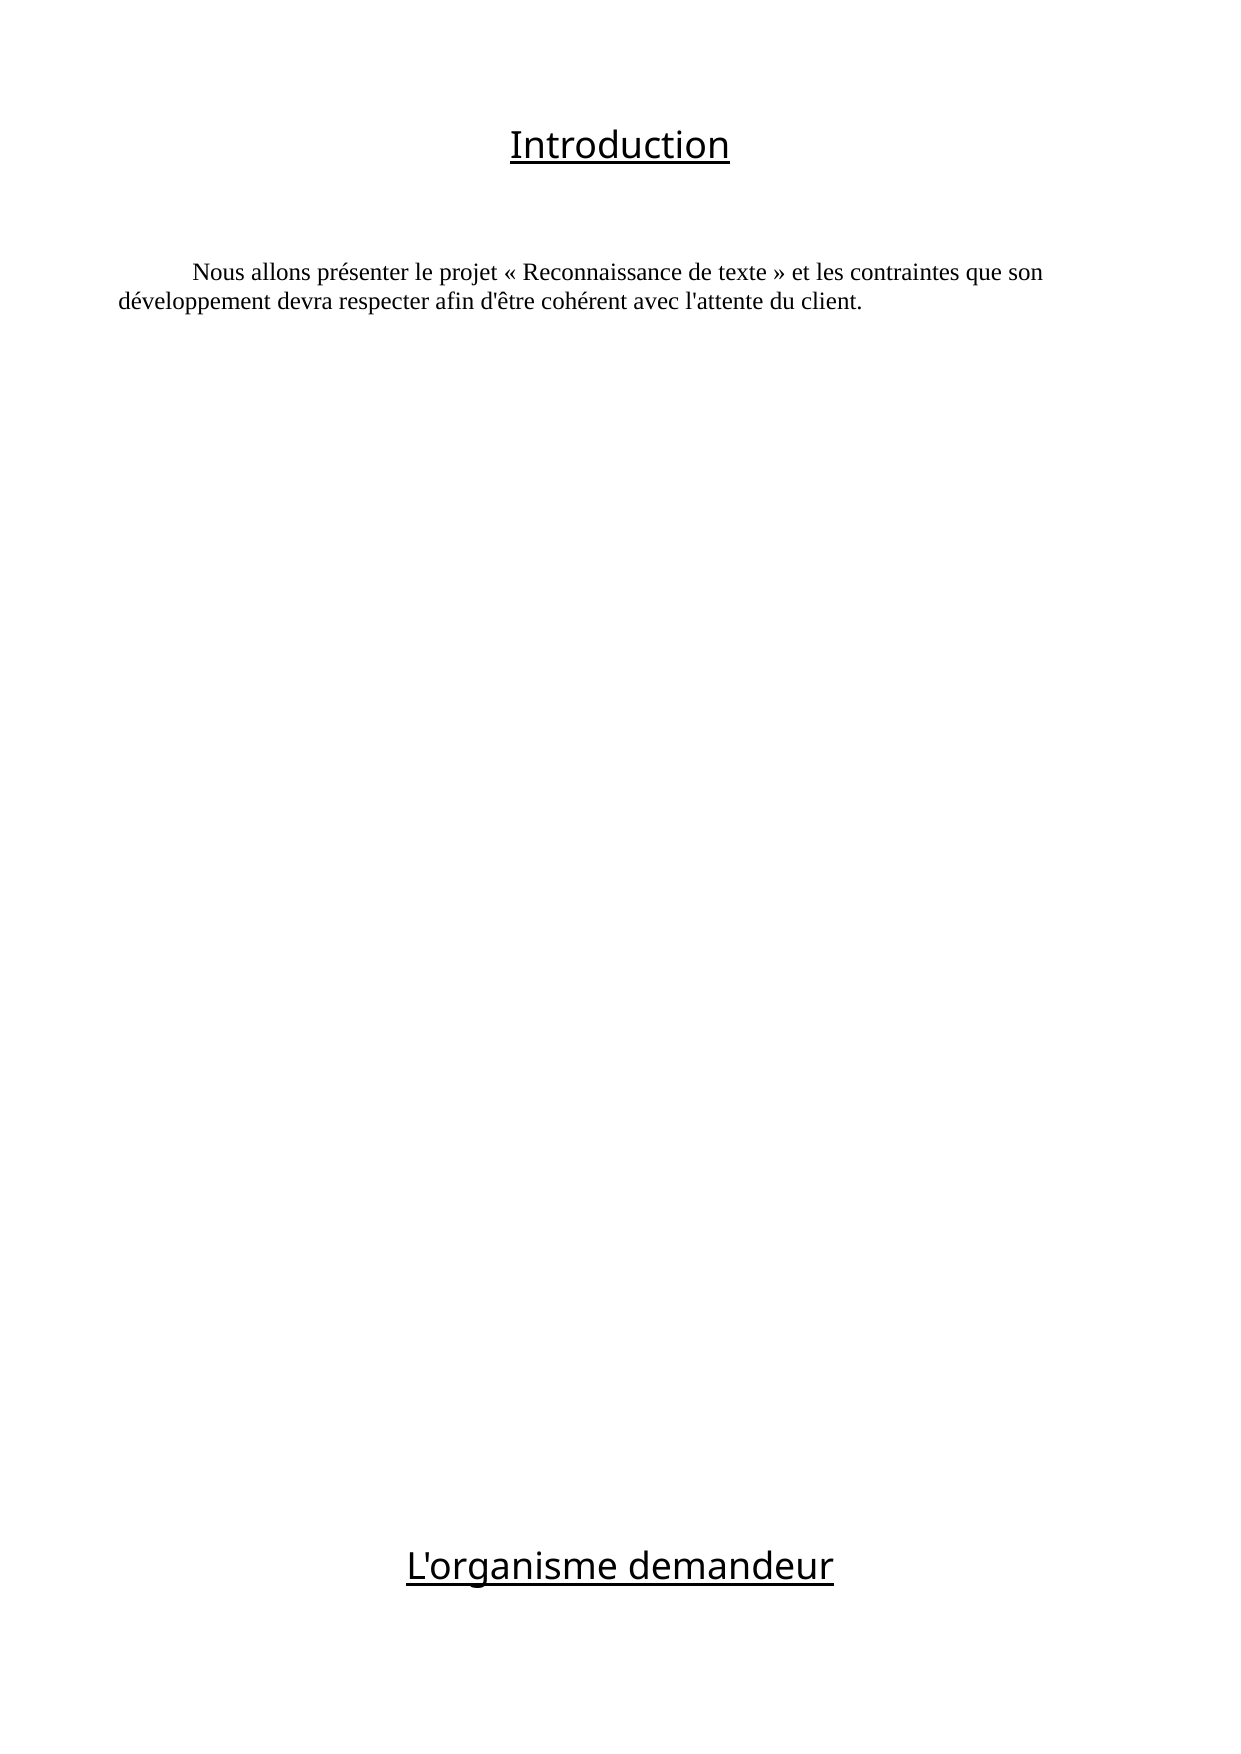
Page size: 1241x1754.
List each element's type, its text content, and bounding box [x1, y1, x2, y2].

text Nous allons présenter le projet « Reconnaissance de texte » et les contraintes que son développement devra respecter afin d'être cohérent avec l'attente du client. [118, 257, 1122, 314]
text L'organisme demandeur [118, 1539, 1122, 1591]
text Introduction [118, 118, 1122, 169]
